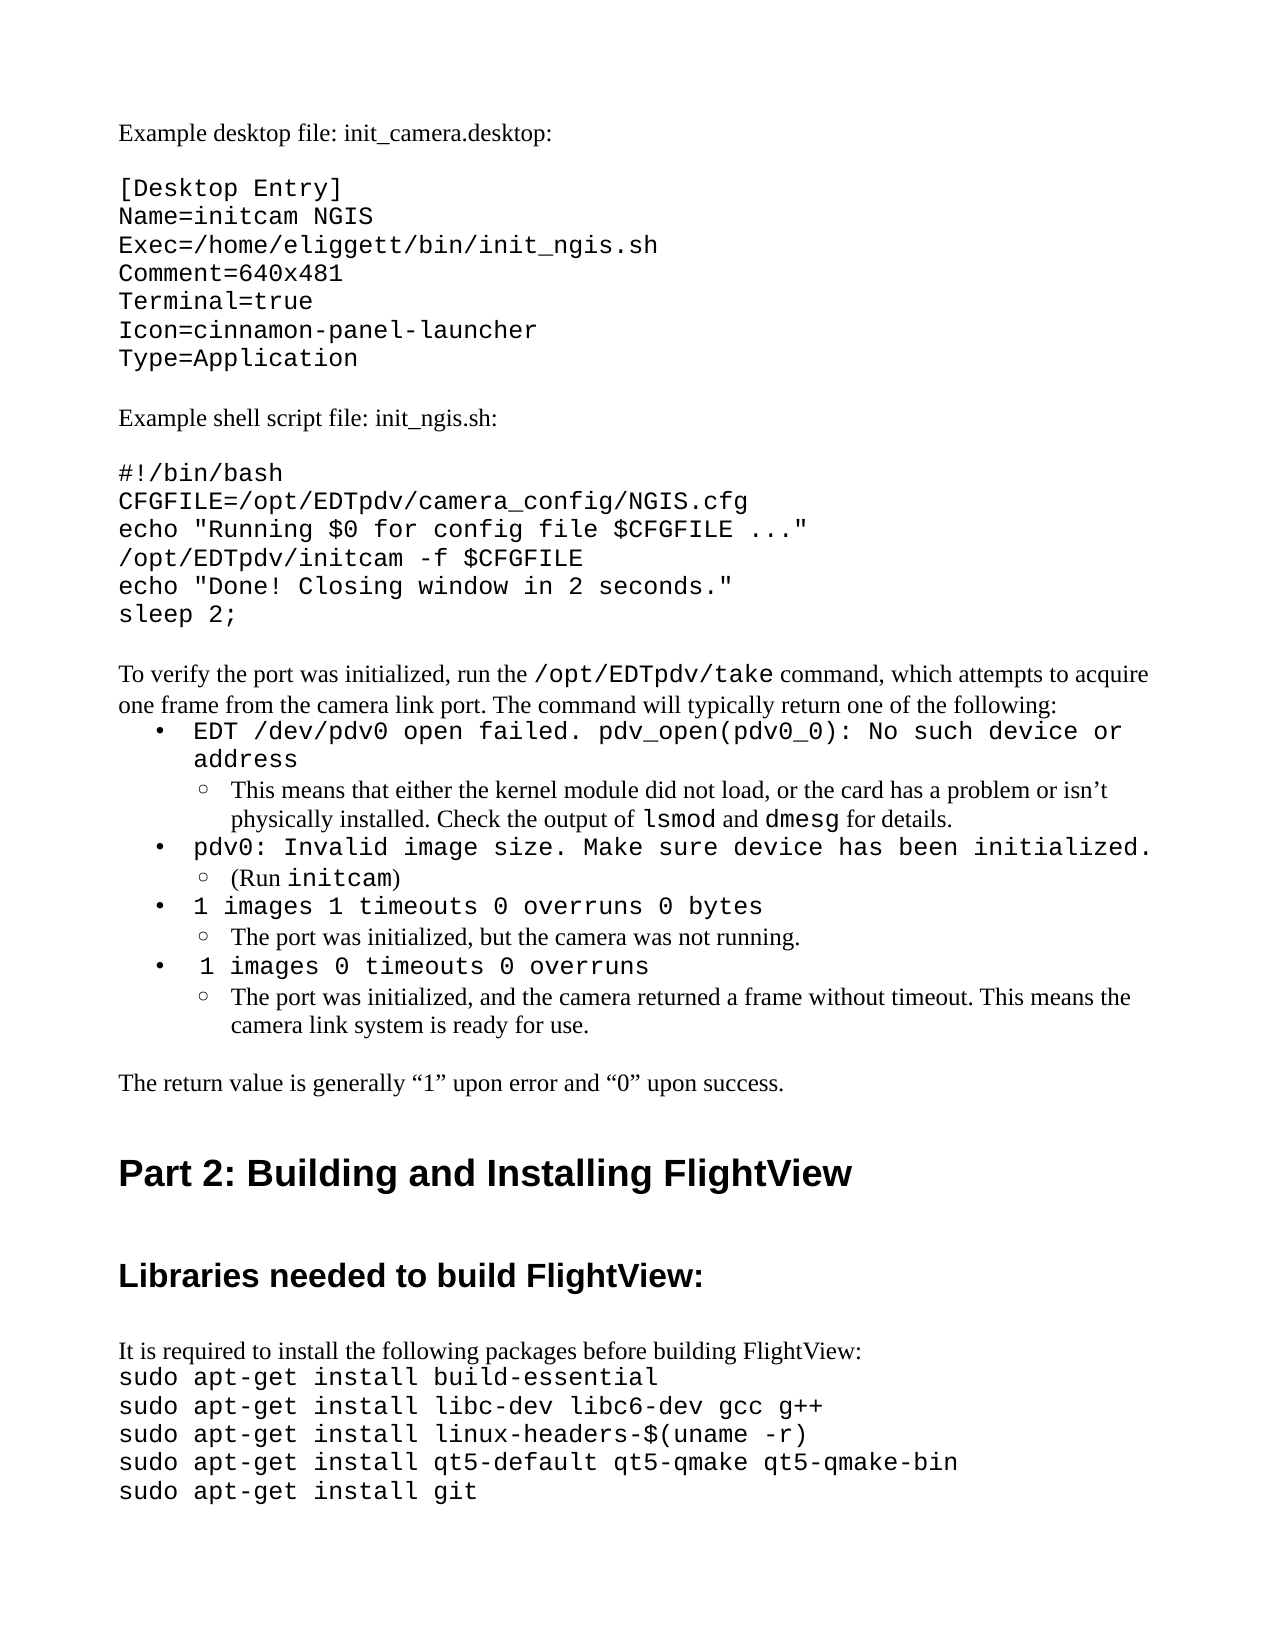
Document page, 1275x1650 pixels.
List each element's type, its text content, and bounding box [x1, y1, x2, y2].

text /opt/EDTpdv/initcam -f $CFGFILE [118, 545, 1157, 573]
text sudo apt-get install git [118, 1478, 1157, 1507]
list EDT /dev/pdv0 open failed. pdv_open(pdv0_0): No such device or address [156, 718, 1157, 775]
text sudo apt-get install qt5-default qt5-qmake qt5-qmake-bin [118, 1450, 1157, 1478]
list pdv0: Invalid image size. Make sure device has been initialized. [156, 835, 1157, 863]
list 1 images 0 timeouts 0 overruns [156, 951, 1157, 982]
subtitle Libraries needed to build FlightView: [118, 1256, 1157, 1295]
text It is required to install the following packages before building FlightView: [118, 1336, 1157, 1365]
text CFGFILE=/opt/EDTpdv/camera_config/NGIS.cfg [118, 488, 1157, 517]
text Example shell script file: init_ngis.sh: [118, 403, 1157, 431]
list This means that either the kernel module did not load, or the card has a problem or isn’t physically installed. Check the output of lsmod and dmesg for details. [193, 775, 1157, 835]
list (Run initcam) [193, 863, 1157, 894]
list The port was initialized, but the camera was not running. [193, 922, 1157, 951]
text Comment=640x481 [118, 261, 1157, 289]
text Exec=/home/eliggett/bin/init_ngis.sh [118, 232, 1157, 261]
text sudo apt-get install linux-headers-$(uname -r) [118, 1422, 1157, 1450]
text sudo apt-get install build-essential [118, 1365, 1157, 1393]
text [Desktop Entry] [118, 176, 1157, 204]
text echo "Running $0 for config file $CFGFILE ..." [118, 517, 1157, 545]
text #!/bin/bash [118, 460, 1157, 488]
text Name=initcam NGIS [118, 204, 1157, 232]
list 1 images 1 timeouts 0 overruns 0 bytes [156, 894, 1157, 922]
subtitle Part 2: Building and Installing FlightView [118, 1151, 1157, 1194]
text sudo apt-get install libc-dev libc6-dev gcc g++ [118, 1393, 1157, 1422]
text Icon=cinnamon-panel-launcher [118, 317, 1157, 346]
text Terminal=true [118, 289, 1157, 317]
text To verify the port was initialized, run the /opt/EDTpdv/take command, which attempts to acquire one frame from the camera link port. The command will typically return one of the following: [118, 659, 1157, 718]
text echo "Done! Closing window in 2 seconds." [118, 573, 1157, 602]
text Type=Application [118, 346, 1157, 374]
list The port was initialized, and the camera returned a frame without timeout. This means the camera link system is ready for use. [193, 982, 1157, 1039]
text Example desktop file: init_camera.desktop: [118, 118, 1157, 147]
text The return value is generally “1” upon error and “0” upon success. [118, 1068, 1157, 1097]
text sleep 2; [118, 602, 1157, 630]
